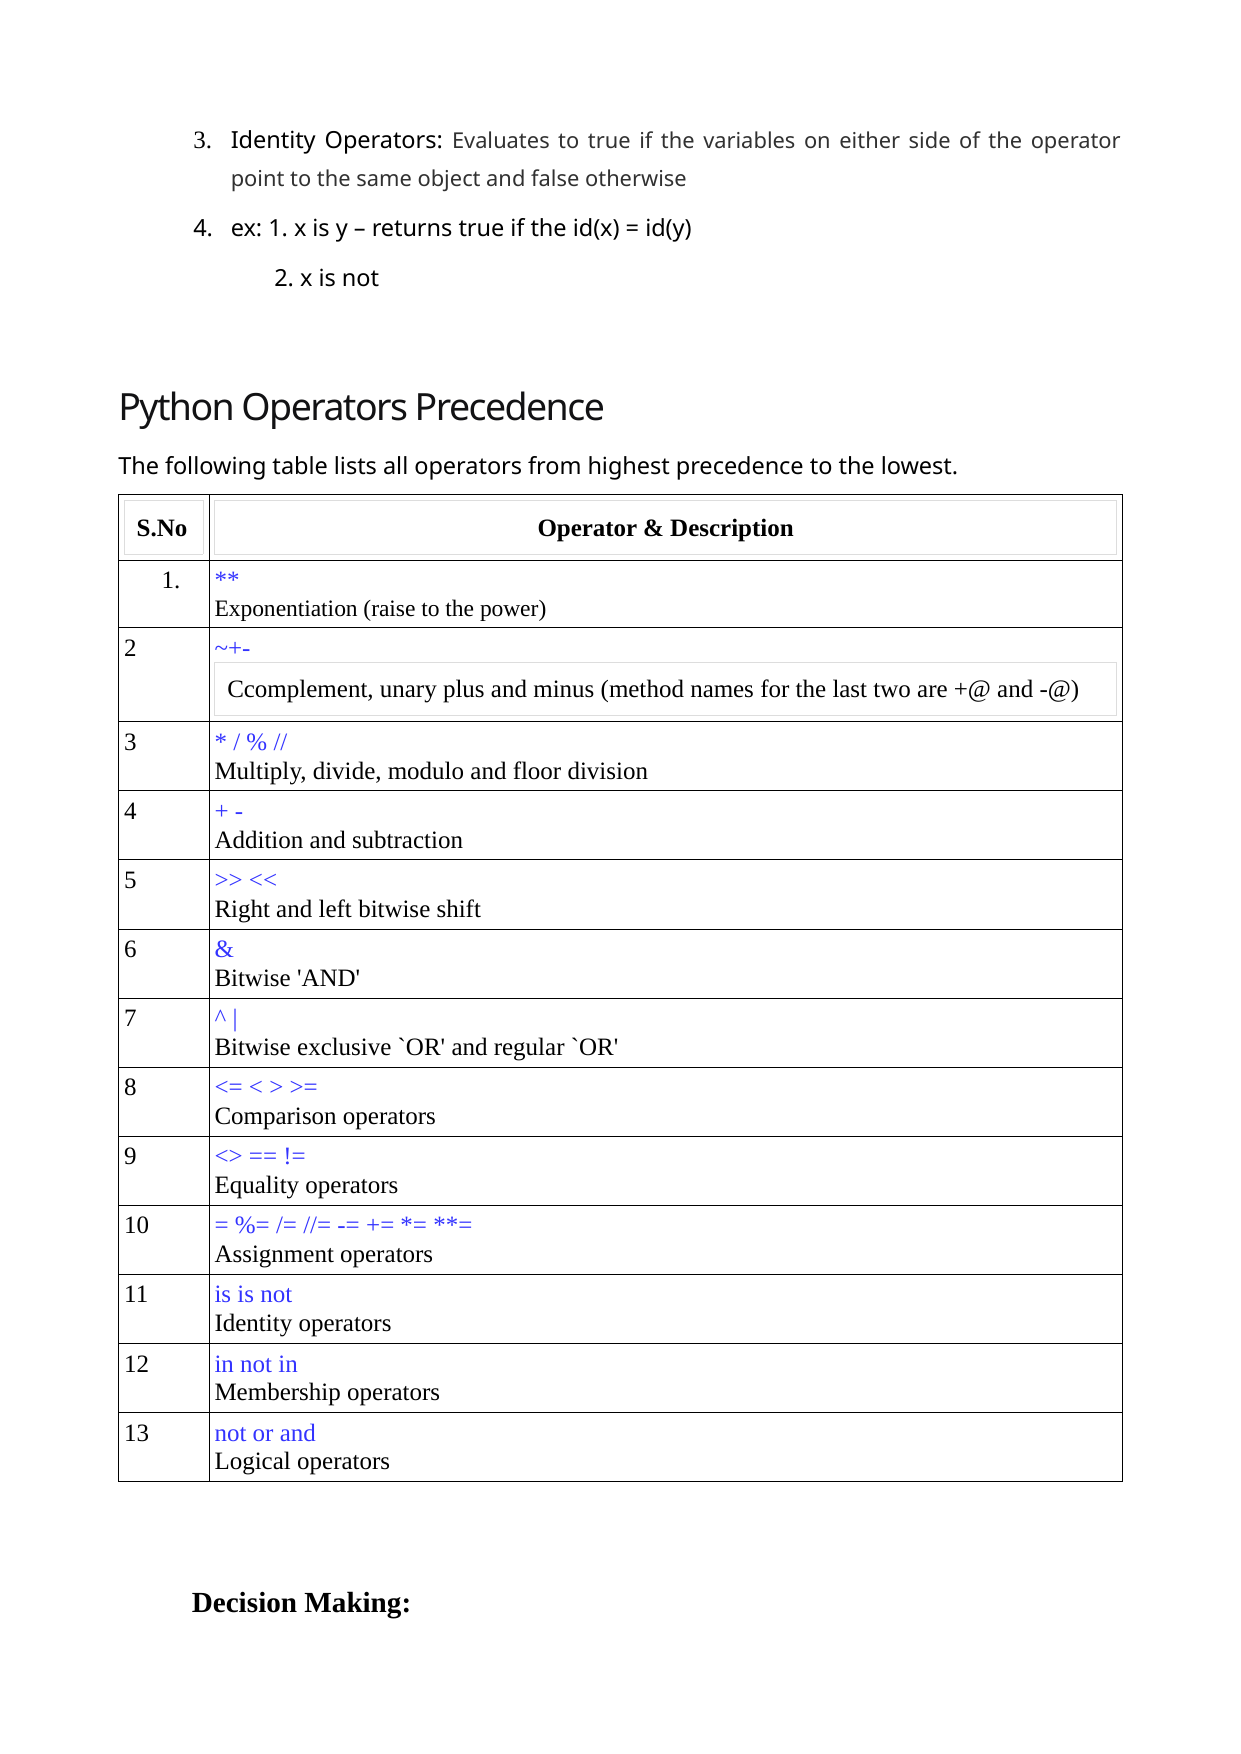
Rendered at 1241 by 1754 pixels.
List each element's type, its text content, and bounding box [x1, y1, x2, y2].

table_cell 2 [119, 628, 209, 721]
text The following table lists all operators from highest precedence to the lowest. [118, 444, 1122, 482]
table_cell 9 [119, 1137, 209, 1205]
list ex: 1. x is y – returns true if the id(x) = id(y) [193, 206, 1122, 243]
table_cell 8 [119, 1068, 209, 1136]
table_cell 12 [119, 1344, 209, 1412]
table_cell <= < > >= Comparison operators [210, 1068, 1122, 1136]
text Decision Making: [118, 1581, 1122, 1618]
table_cell not or and Logical operators [210, 1413, 1122, 1481]
table_cell 6 [119, 930, 209, 997]
table_cell 4 [119, 791, 209, 859]
table_cell ~+- Ccomplement, unary plus and minus (method names for the last two are +@ and -@) [210, 628, 1122, 721]
table_cell ** Exponentiation (raise to the power) [210, 561, 1122, 627]
table_cell + - Addition and subtraction [210, 791, 1122, 859]
table_cell >> << Right and left bitwise shift [210, 860, 1122, 928]
list 2. x is not [231, 256, 1122, 293]
table_cell is is not Identity operators [210, 1275, 1122, 1343]
list Identity Operators: Evaluates to true if the variables on either side of the operator point to the same object and false otherwise [193, 118, 1122, 193]
table_cell 3 [119, 722, 209, 790]
table_header Operator & Description [210, 495, 1122, 560]
table_cell 7 [119, 999, 209, 1067]
table_cell [119, 561, 209, 627]
table_cell in not in Membership operators [210, 1344, 1122, 1412]
table_cell <> == != Equality operators [210, 1137, 1122, 1205]
table_cell 11 [119, 1275, 209, 1343]
table_cell = %= /= //= -= += *= **= Assignment operators [210, 1206, 1122, 1274]
table_cell ^ | Bitwise exclusive `OR' and regular `OR' [210, 999, 1122, 1067]
table_header S.No [119, 495, 209, 560]
table_cell * / % // Multiply, divide, modulo and floor division [210, 722, 1122, 790]
subtitle Python Operators Precedence [118, 381, 1122, 432]
table_cell 13 [119, 1413, 209, 1481]
table_cell 5 [119, 860, 209, 928]
table_cell & Bitwise 'AND' [210, 930, 1122, 997]
table_cell 10 [119, 1206, 209, 1274]
